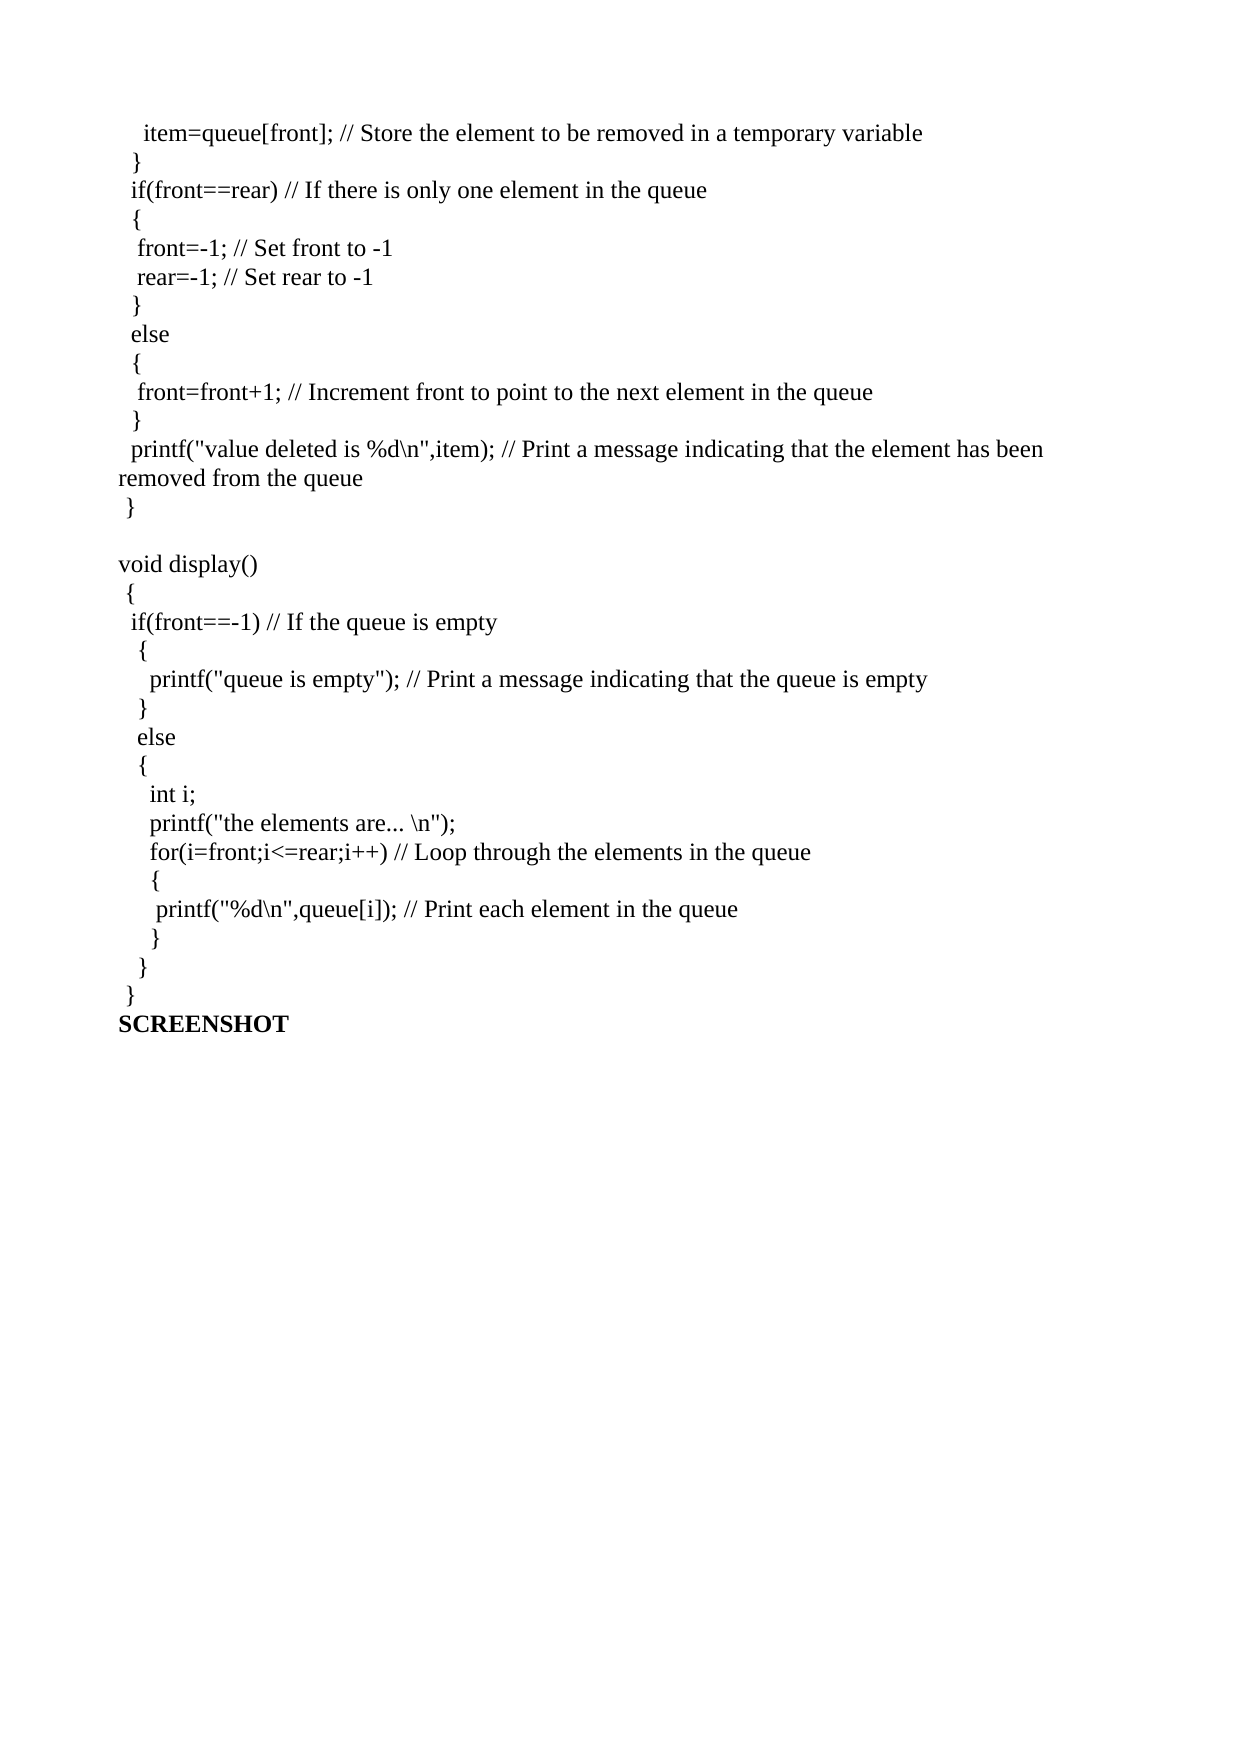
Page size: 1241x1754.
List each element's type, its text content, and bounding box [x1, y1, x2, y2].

text { [118, 751, 1122, 779]
text if(front==-1) // If the queue is empty [118, 607, 1122, 636]
text for(i=front;i<=rear;i++) // Loop through the elements in the queue [118, 837, 1122, 866]
text else [118, 319, 1122, 348]
text { [118, 348, 1122, 377]
text void display() [118, 549, 1122, 578]
text printf("%d\n",queue[i]); // Print each element in the queue [118, 894, 1122, 923]
text } [118, 147, 1122, 176]
text SCREENSHOT [118, 1009, 1122, 1038]
text front=-1; // Set front to -1 [118, 233, 1122, 262]
text } [118, 923, 1122, 952]
text } [118, 492, 1122, 521]
text { [118, 866, 1122, 894]
text rear=-1; // Set rear to -1 [118, 262, 1122, 291]
text } [118, 981, 1122, 1009]
text { [118, 578, 1122, 607]
text printf("the elements are... \n"); [118, 808, 1122, 837]
text } [118, 952, 1122, 981]
text { [118, 636, 1122, 664]
text item=queue[front]; // Store the element to be removed in a temporary variable [118, 118, 1122, 147]
text int i; [118, 779, 1122, 808]
text printf("queue is empty"); // Print a message indicating that the queue is empty [118, 664, 1122, 693]
text front=front+1; // Increment front to point to the next element in the queue [118, 377, 1122, 406]
text else [118, 722, 1122, 751]
text } [118, 693, 1122, 722]
text } [118, 406, 1122, 434]
text printf("value deleted is %d\n",item); // Print a message indicating that the element has been removed from the queue [118, 434, 1122, 492]
text } [118, 291, 1122, 319]
text if(front==rear) // If there is only one element in the queue [118, 176, 1122, 204]
text { [118, 204, 1122, 233]
